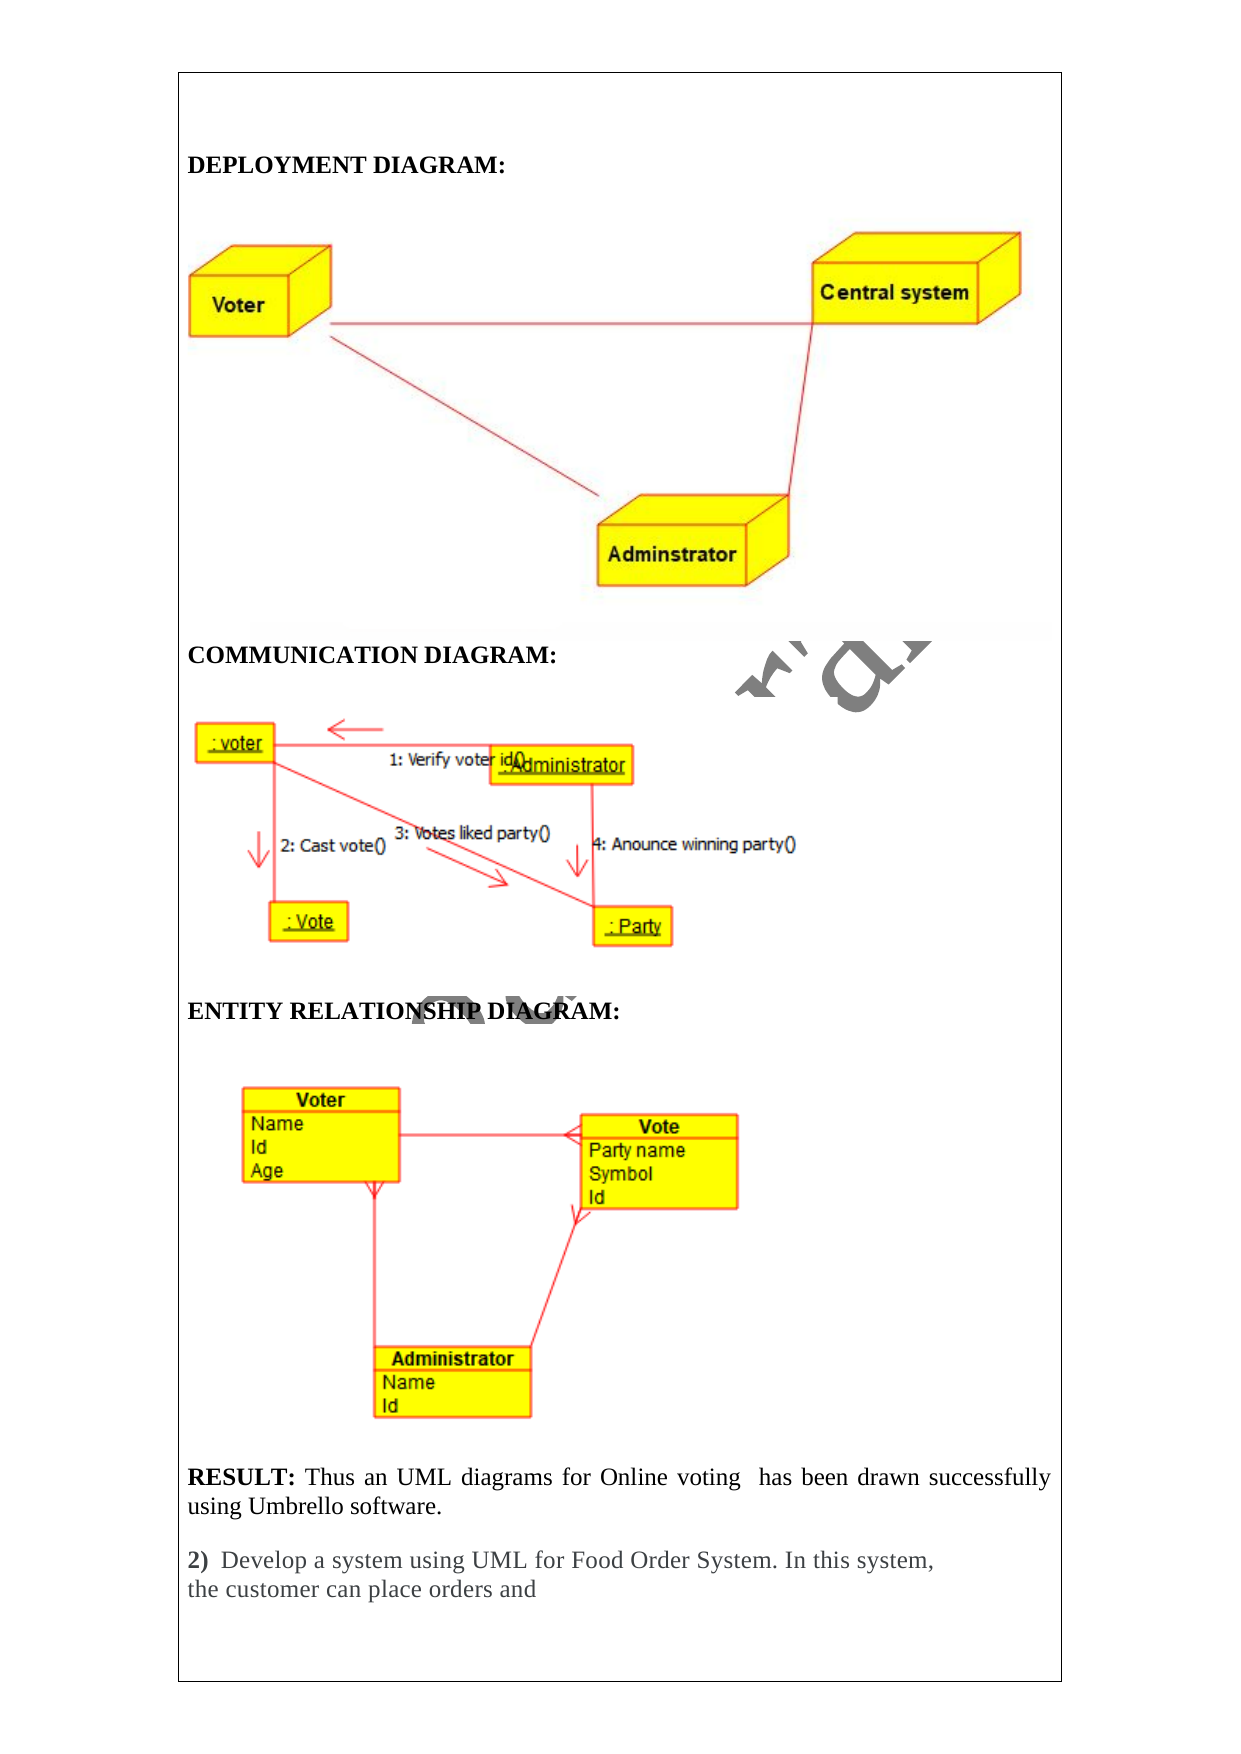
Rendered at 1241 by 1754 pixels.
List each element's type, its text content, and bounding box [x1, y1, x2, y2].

text COMMUNICATION DIAGRAM: [187, 641, 1053, 669]
text ENTITY RELATIONSHIP DIAGRAM: [187, 669, 1053, 1025]
picture [187, 697, 838, 996]
text DEPLOYMENT DIAGRAM: [187, 150, 1053, 178]
picture [187, 1024, 805, 1463]
text RESULT: Thus an UML diagrams for Online voting has been drawn successfully using Umbrello software. [187, 1462, 1053, 1545]
text 2) Develop a system using UML for Food Order System. In this system, the customer can place orders and [187, 1545, 1053, 1603]
picture [187, 178, 1053, 641]
